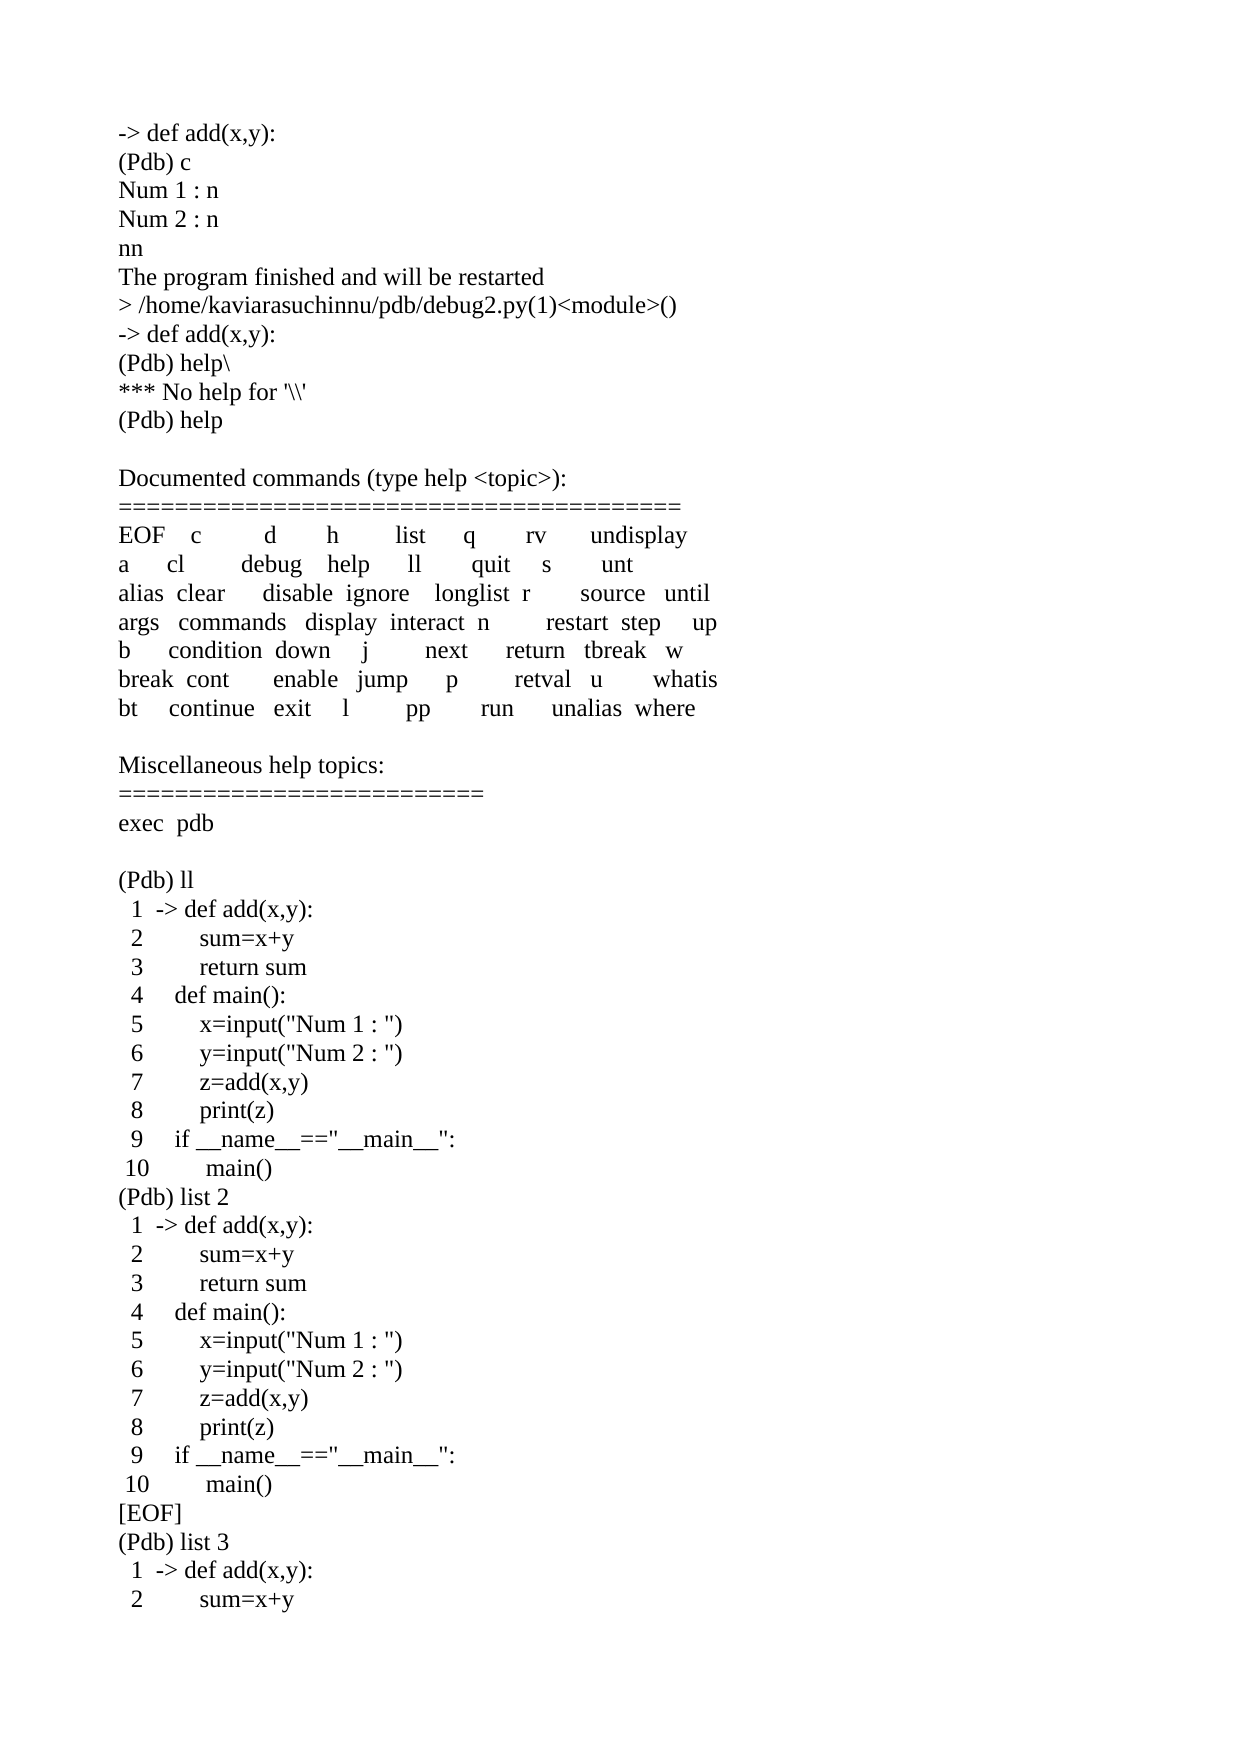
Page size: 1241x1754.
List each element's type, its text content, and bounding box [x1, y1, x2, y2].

text 7 z=add(x,y) [118, 1067, 1122, 1096]
text 4 def main(): [118, 1297, 1122, 1326]
text 4 def main(): [118, 981, 1122, 1009]
text ======================================== [118, 492, 1122, 521]
text 9 if __name__=="__main__": [118, 1124, 1122, 1153]
text 5 x=input("Num 1 : ") [118, 1326, 1122, 1354]
text 9 if __name__=="__main__": [118, 1441, 1122, 1469]
text EOF c d h list q rv undisplay [118, 521, 1122, 549]
text Num 2 : n [118, 204, 1122, 233]
text (Pdb) help [118, 406, 1122, 434]
text 1 -> def add(x,y): [118, 894, 1122, 923]
text 2 sum=x+y [118, 1239, 1122, 1268]
text Num 1 : n [118, 176, 1122, 204]
text 1 -> def add(x,y): [118, 1556, 1122, 1584]
text (Pdb) c [118, 147, 1122, 176]
text nn [118, 233, 1122, 262]
text bt continue exit l pp run unalias where [118, 693, 1122, 722]
text ========================== [118, 779, 1122, 808]
text break cont enable jump p retval u whatis [118, 664, 1122, 693]
text a cl debug help ll quit s unt [118, 549, 1122, 578]
text (Pdb) list 2 [118, 1182, 1122, 1211]
text 2 sum=x+y [118, 1584, 1122, 1613]
text (Pdb) help\ [118, 348, 1122, 377]
text (Pdb) ll [118, 866, 1122, 894]
text b condition down j next return tbreak w [118, 636, 1122, 664]
text 6 y=input("Num 2 : ") [118, 1038, 1122, 1067]
text 2 sum=x+y [118, 923, 1122, 952]
text [EOF] [118, 1498, 1122, 1527]
text 10 main() [118, 1469, 1122, 1498]
text 3 return sum [118, 952, 1122, 981]
text Miscellaneous help topics: [118, 751, 1122, 779]
text 8 print(z) [118, 1412, 1122, 1441]
text The program finished and will be restarted [118, 262, 1122, 291]
text Documented commands (type help <topic>): [118, 463, 1122, 492]
text alias clear disable ignore longlist r source until [118, 578, 1122, 607]
text exec pdb [118, 808, 1122, 837]
text *** No help for '\\' [118, 377, 1122, 406]
text 6 y=input("Num 2 : ") [118, 1354, 1122, 1383]
text 7 z=add(x,y) [118, 1383, 1122, 1412]
text 3 return sum [118, 1268, 1122, 1297]
text -> def add(x,y): [118, 118, 1122, 147]
text -> def add(x,y): [118, 319, 1122, 348]
text 5 x=input("Num 1 : ") [118, 1009, 1122, 1038]
text (Pdb) list 3 [118, 1527, 1122, 1556]
text 10 main() [118, 1153, 1122, 1182]
text 1 -> def add(x,y): [118, 1211, 1122, 1239]
text args commands display interact n restart step up [118, 607, 1122, 636]
text > /home/kaviarasuchinnu/pdb/debug2.py(1)<module>() [118, 291, 1122, 319]
text 8 print(z) [118, 1096, 1122, 1124]
